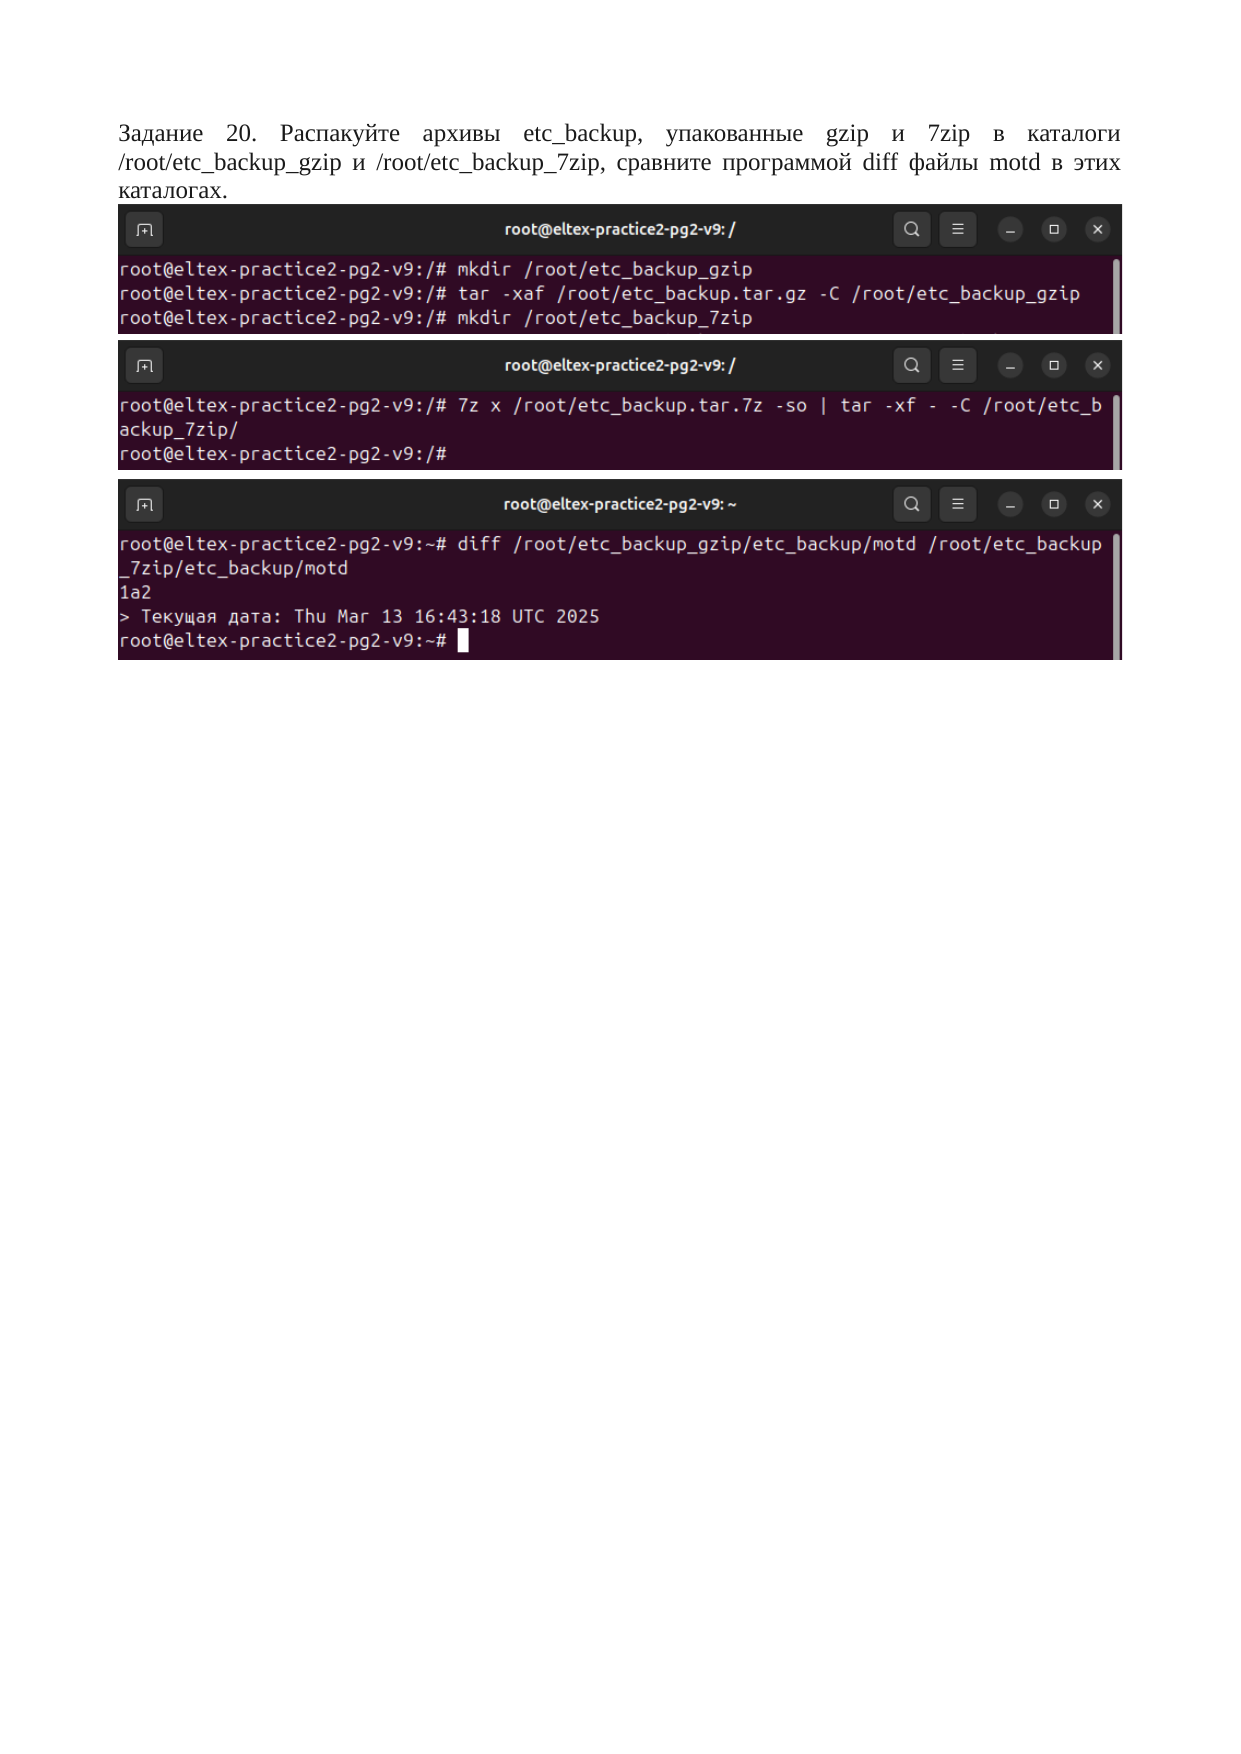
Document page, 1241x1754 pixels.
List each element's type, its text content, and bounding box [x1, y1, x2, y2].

text Задание 20. Распакуйте архивы etc_backup, упакованные gzip и 7zip в каталоги /root/etc_backup_gzip и /root/etc_backup_7zip, сравните программой diff файлы motd в этих каталогах. [118, 118, 1122, 204]
picture [118, 479, 1123, 660]
picture [118, 204, 1123, 334]
picture [118, 340, 1123, 470]
